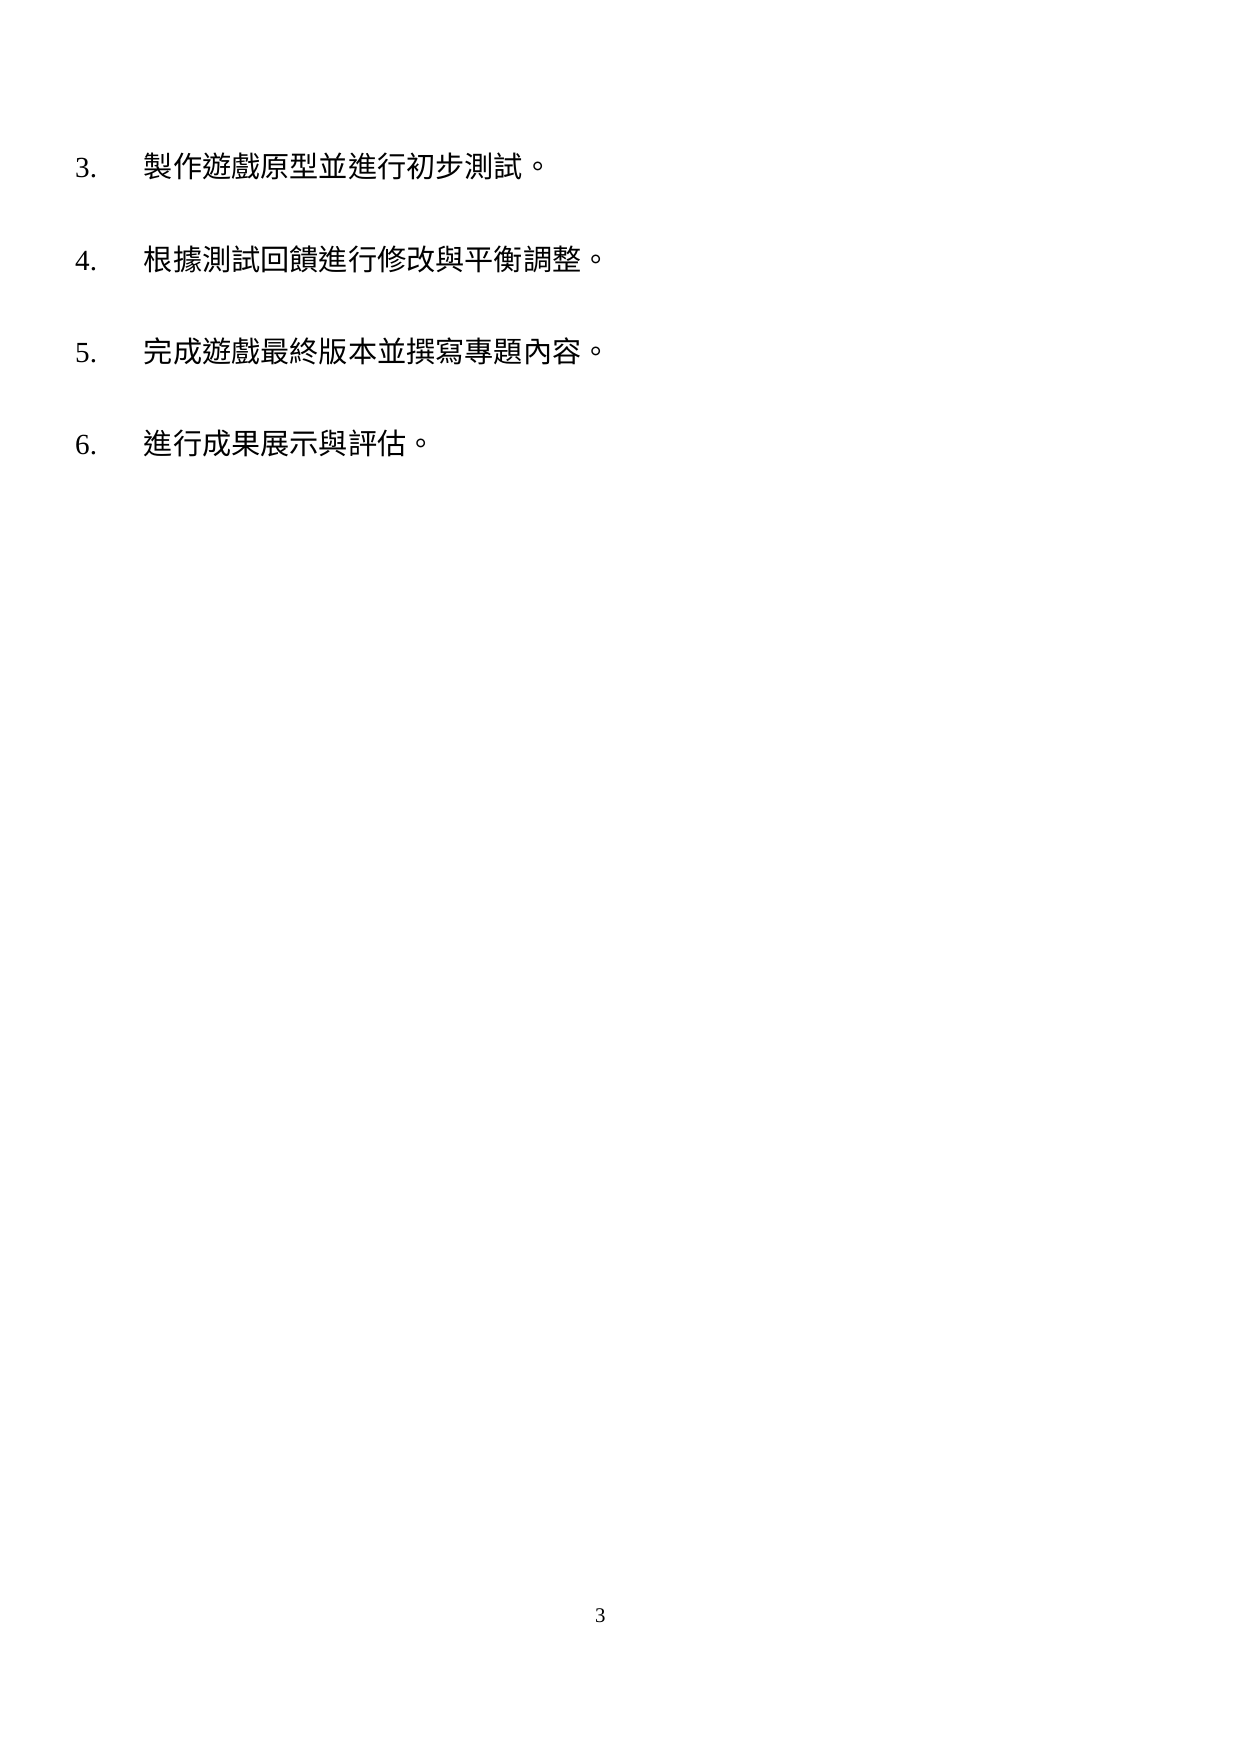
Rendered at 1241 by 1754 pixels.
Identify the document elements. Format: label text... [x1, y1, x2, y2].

list 完成遊戲最終版本並撰寫專題內容。 [75, 328, 1106, 371]
list 進行成果展示與評估。 [75, 421, 1106, 463]
list 製作遊戲原型並進行初步測試。 [75, 144, 1106, 186]
list 根據測試回饋進行修改與平衡調整。 [75, 236, 1106, 278]
